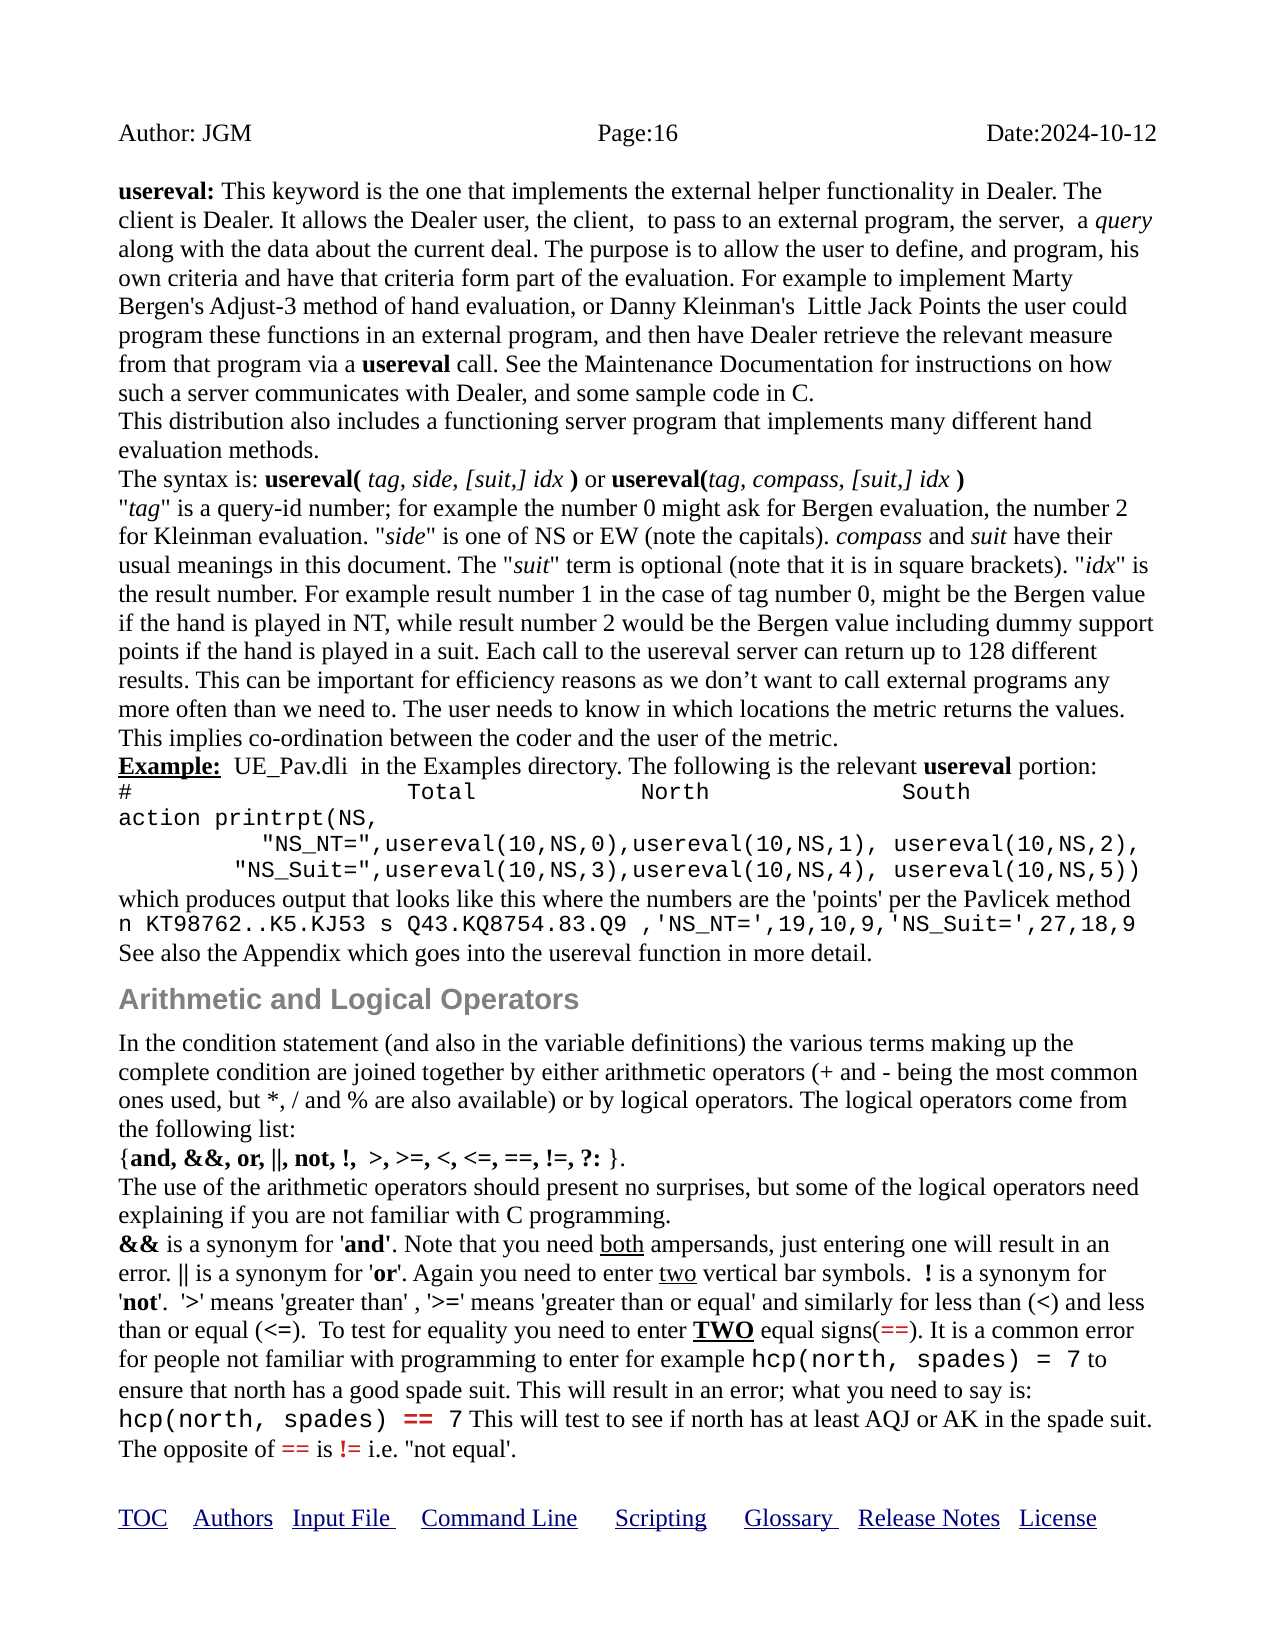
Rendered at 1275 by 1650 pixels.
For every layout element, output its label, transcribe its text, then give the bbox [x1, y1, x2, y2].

text See also the Appendix which goes into the usereval function in more detail. [118, 938, 1157, 967]
text This implies co-ordination between the coder and the user of the metric. [118, 723, 1157, 751]
text # Total North South [118, 780, 1157, 806]
text In the condition statement (and also in the variable definitions) the various terms making up the complete condition are joined together by either arithmetic operators (+ and - being the most common ones used, but *, / and % are also available) or by logical operators. The logical operators come from the following list: [118, 1028, 1157, 1143]
text {and, &&, or, ||, not, !, >, >=, <, <=, ==, !=, ?: }. [118, 1143, 1157, 1172]
text n KT98762..K5.KJ53 s Q43.KQ8754.83.Q9 ,'NS_NT=',19,10,9,'NS_Suit=',27,18,9 [118, 913, 1157, 938]
text "tag" is a query-id number; for example the number 0 might ask for Bergen evaluation, the number 2 for Kleinman evaluation. "side" is one of NS or EW (note the capitals). compass and suit have their usual meanings in this document. The "suit" term is optional (note that it is in square brackets). "idx" is the result number. For example result number 1 in the case of tag number 0, might be the Bergen value if the hand is played in NT, while result number 2 would be the Bergen value including dummy support points if the hand is played in a suit. Each call to the usereval server can return up to 128 different results. This can be important for efficiency reasons as we don’t want to call external programs any more often than we need to. The user needs to know in which locations the metric returns the values. [118, 493, 1157, 723]
text "NS_NT=",usereval(10,NS,0),usereval(10,NS,1), usereval(10,NS,2), [118, 832, 1157, 858]
text This distribution also includes a functioning server program that implements many different hand evaluation methods. [118, 406, 1157, 464]
text action printrpt(NS, [118, 806, 1157, 832]
text The use of the arithmetic operators should present no surprises, but some of the logical operators need explaining if you are not familiar with C programming. [118, 1172, 1157, 1229]
subtitle Arithmetic and Logical Operators [118, 982, 1157, 1015]
text && is a synonym for 'and'. Note that you need both ampersands, just entering one will result in an error. || is a synonym for 'or'. Again you need to enter two vertical bar symbols. ! is a synonym for 'not'. '>' means 'greater than' , '>=' means 'greater than or equal' and similarly for less than (<) and less than or equal (<=). To test for equality you need to enter TWO equal signs(==). It is a common error for people not familiar with programming to enter for example hcp(north, spades) = 7 to ensure that north has a good spade suit. This will result in an error; what you need to say is: [118, 1229, 1157, 1404]
text which produces output that looks like this where the numbers are the 'points' per the Pavlicek method [118, 884, 1157, 913]
text usereval: This keyword is the one that implements the external helper functionality in Dealer. The client is Dealer. It allows the Dealer user, the client, to pass to an external program, the server, a query along with the data about the current deal. The purpose is to allow the user to define, and program, his own criteria and have that criteria form part of the evaluation. For example to implement Marty Bergen's Adjust-3 method of hand evaluation, or Danny Kleinman's Little Jack Points the user could program these functions in an external program, and then have Dealer retrieve the relevant measure from that program via a usereval call. See the Maintenance Documentation for instructions on how such a server communicates with Dealer, and some sample code in C. [118, 176, 1157, 406]
text hcp(north, spades) == 7 This will test to see if north has at least AQJ or AK in the spade suit. The opposite of == is != i.e. ''not equal'. [118, 1404, 1157, 1463]
text The syntax is: usereval( tag, side, [suit,] idx ) or usereval(tag, compass, [suit,] idx ) [118, 464, 1157, 493]
text "NS_Suit=",usereval(10,NS,3),usereval(10,NS,4), usereval(10,NS,5)) [118, 858, 1157, 884]
text Example: UE_Pav.dli in the Examples directory. The following is the relevant usereval portion: [118, 751, 1157, 780]
